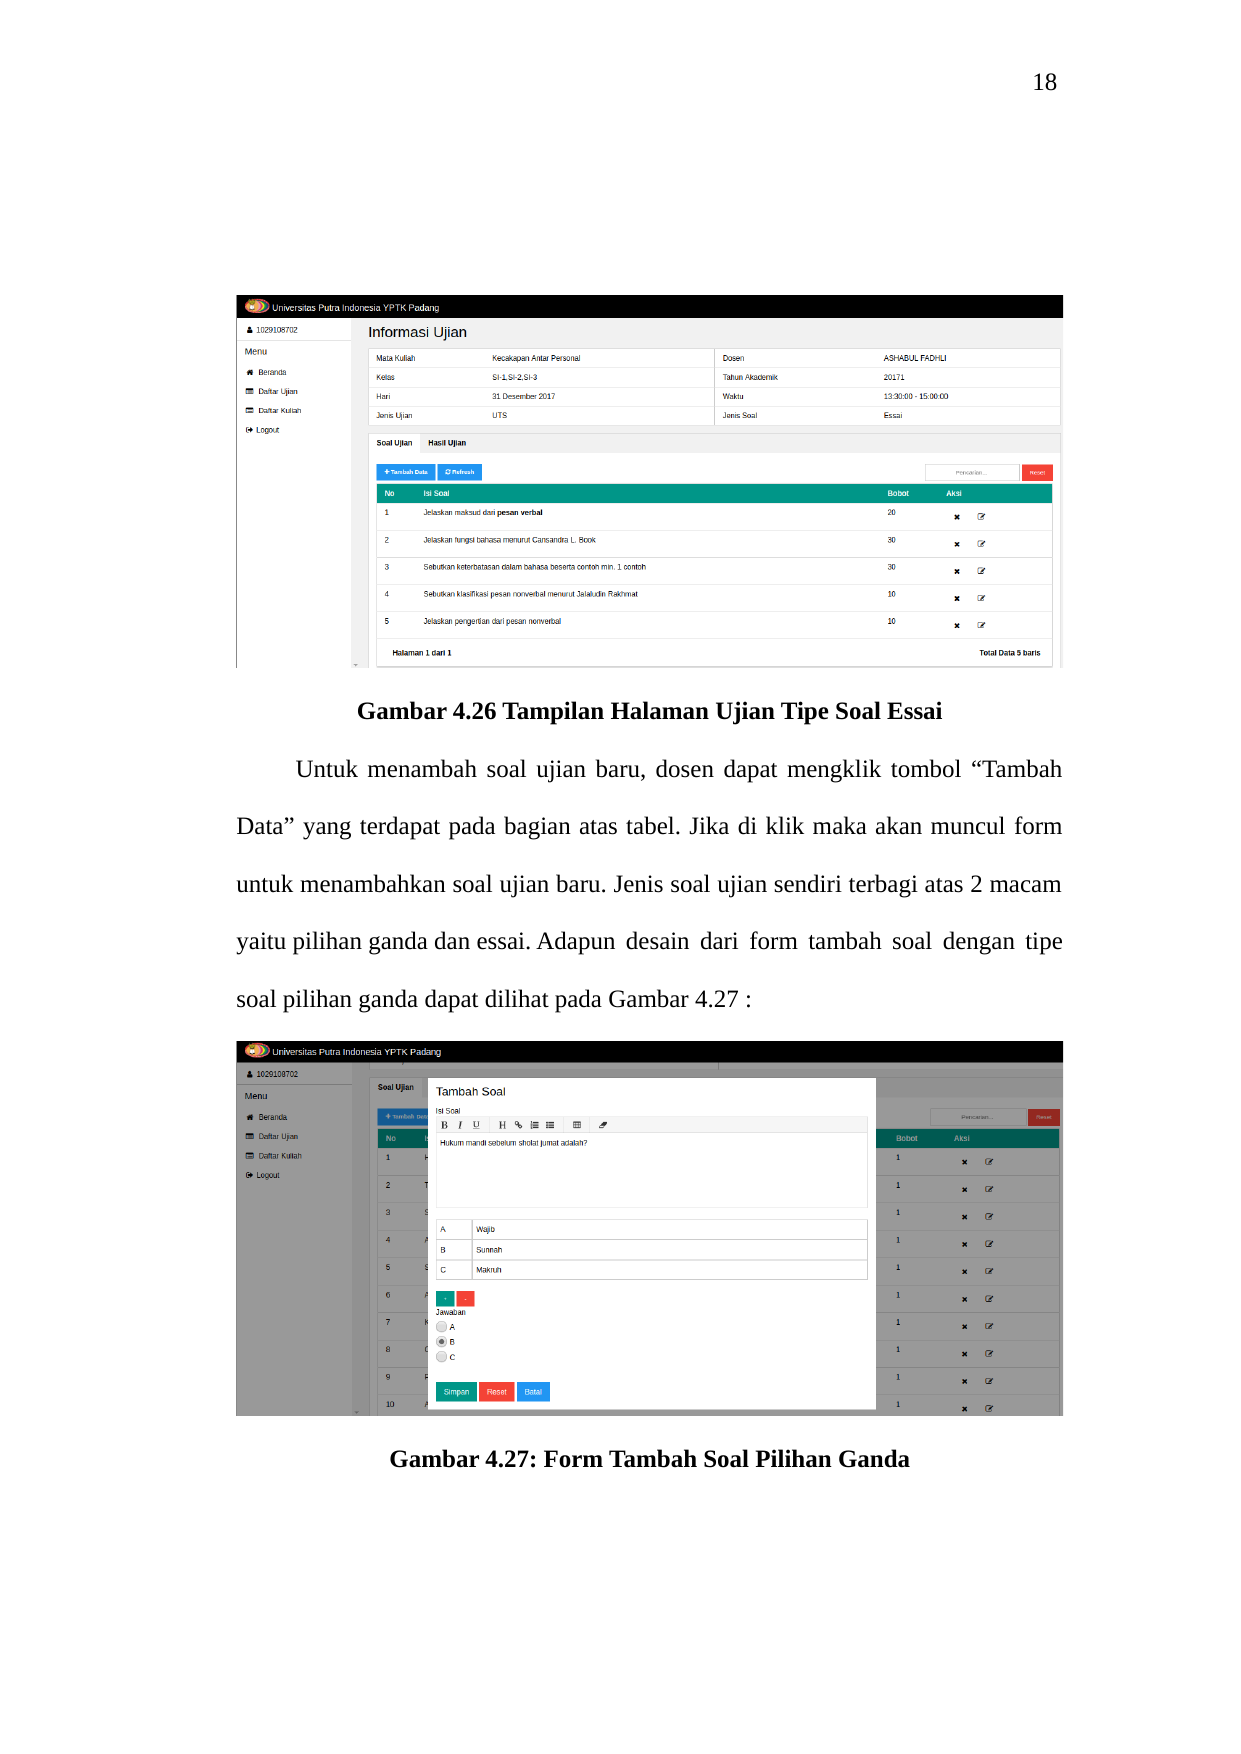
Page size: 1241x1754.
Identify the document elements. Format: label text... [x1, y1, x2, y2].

text Untuk menambah soal ujian baru, dosen dapat mengklik tombol “Tambah Data” yang terdapat pada bagian atas tabel. Jika di klik maka akan muncul form untuk menambahkan soal ujian baru. Jenis soal ujian sendiri terbagi atas 2 macam yaitu pilihan ganda dan essai. Adapun desain dari form tambah soal dengan tipe soal pilihan ganda dapat dilihat pada Gambar 4.27 : [236, 754, 1063, 1012]
text Gambar 4.26 Tampilan Halaman Ujian Tipe Soal Essai [236, 668, 1063, 725]
picture [236, 295, 1064, 668]
text Gambar 4.27: Form Tambah Soal Pilihan Ganda [236, 1416, 1063, 1473]
picture [236, 1041, 1064, 1416]
